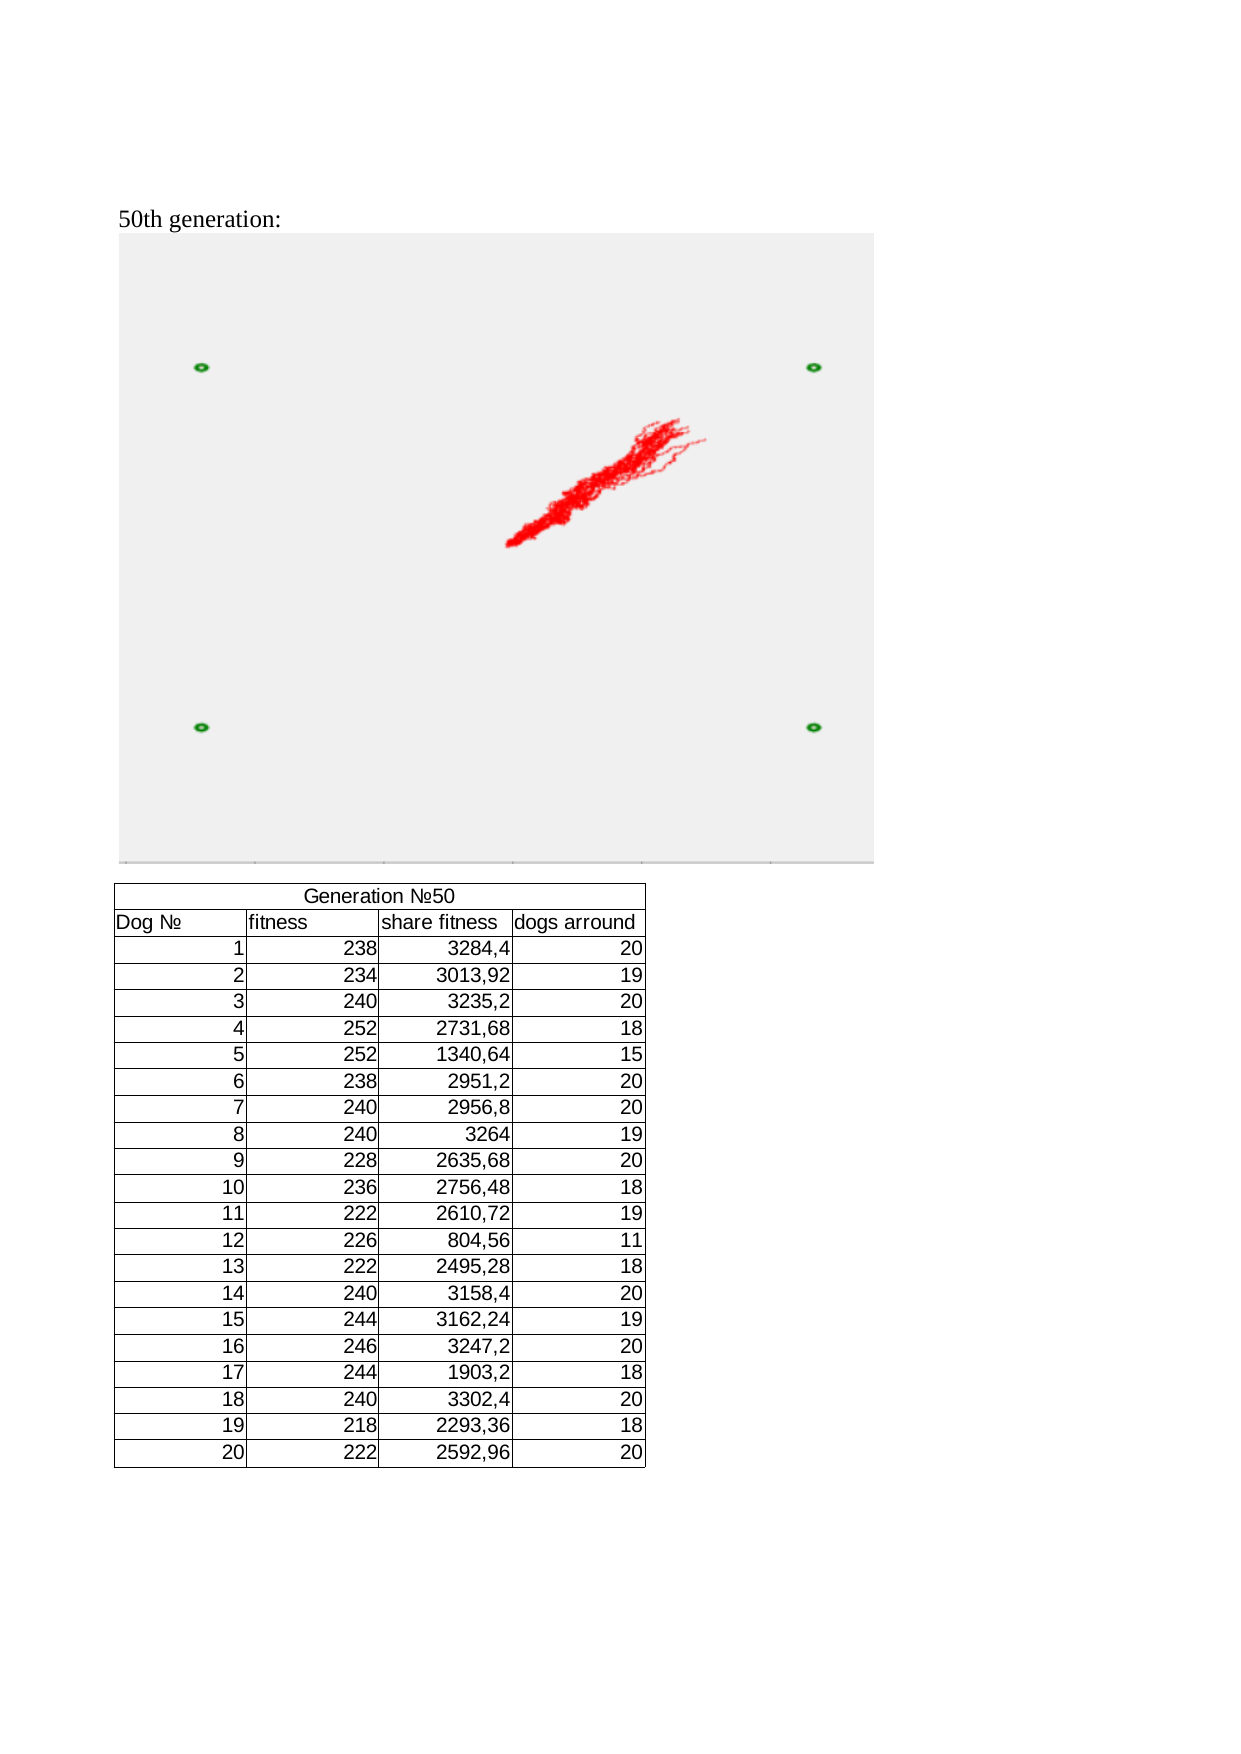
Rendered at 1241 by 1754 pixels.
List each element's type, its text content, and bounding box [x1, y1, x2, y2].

picture [118, 233, 874, 864]
text 50th generation: [118, 204, 1122, 233]
